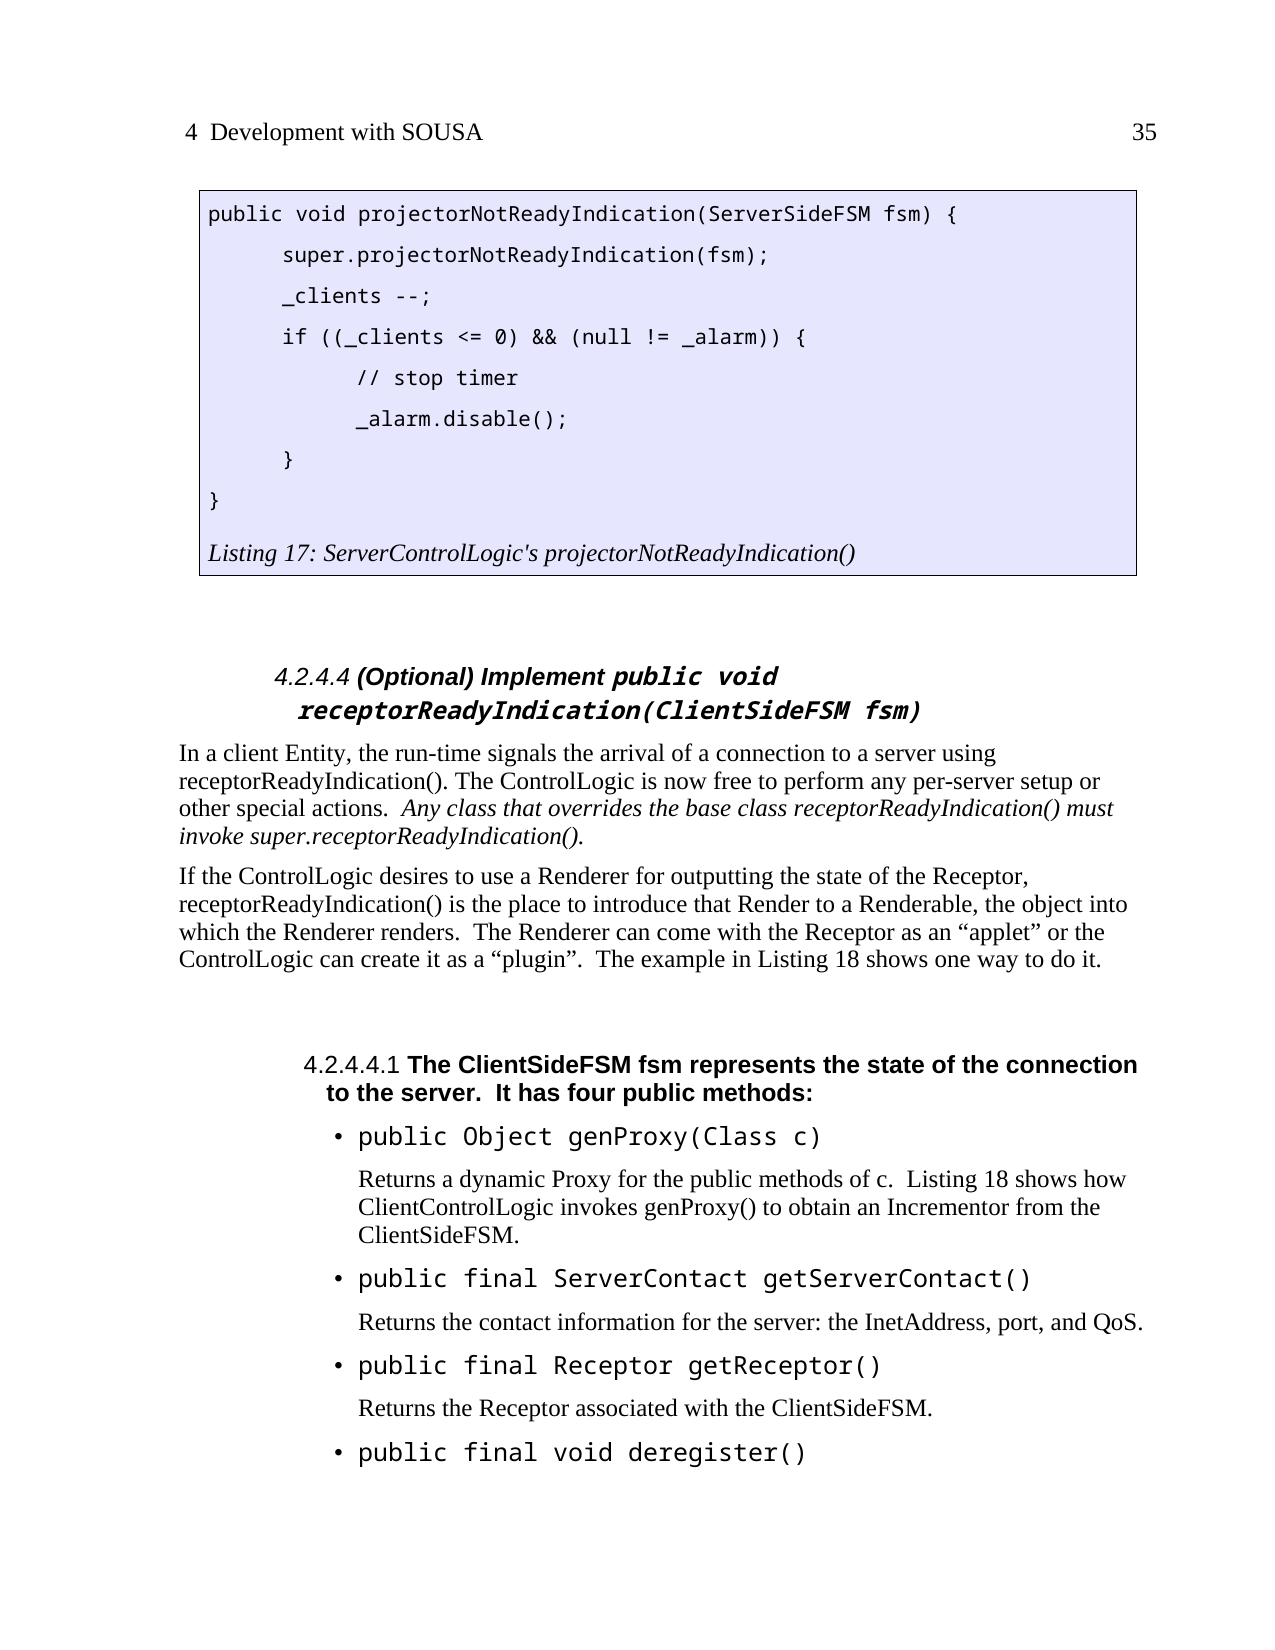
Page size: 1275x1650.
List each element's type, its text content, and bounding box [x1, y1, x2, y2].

list public final Receptor getReceptor() [334, 1348, 1157, 1382]
subtitle The ClientSideFSM fsm represents the state of the connection to the server. It has four public methods: [297, 1051, 1157, 1106]
text } [208, 444, 1127, 473]
text // stop timer [208, 363, 1127, 391]
text _clients --; [208, 281, 1127, 309]
list public Object genProxy(Class c) [334, 1119, 1157, 1153]
list public final void deregister() [334, 1434, 1157, 1469]
text super.projectorNotReadyIndication(fsm); [208, 240, 1127, 268]
text _alarm.disable(); [208, 404, 1127, 432]
text public void projectorNotReadyIndication(ServerSideFSM fsm) { [208, 199, 1127, 227]
list public final ServerContact getServerContact() [334, 1261, 1157, 1295]
text if ((_clients <= 0) && (null != _alarm)) { [208, 322, 1127, 350]
subtitle (Optional) Implement public void receptorReadyIndication(ClientSideFSM fsm) [267, 659, 1157, 727]
list Returns the contact information for the server: the InetAddress, port, and QoS. [334, 1308, 1157, 1335]
text In a client Entity, the run-time signals the arrival of a connection to a server using receptorReadyIndication(). The ControlLogic is now free to perform any per-server setup or other special actions. Any class that overrides the base class receptorReadyIndication() must invoke super.receptorReadyIndication(). [178, 739, 1157, 850]
text If the ControlLogic desires to use a Renderer for outputting the state of the Receptor, receptorReadyIndication() is the place to introduce that Render to a Renderable, the object into which the Renderer renders. The Renderer can come with the Receptor as an “applet” or the ControlLogic can create it as a “plugin”. The example in Listing 18 shows one way to do it. [178, 862, 1157, 973]
list Listing 17: ServerControlLogic's projectorNotReadyIndication() [208, 539, 1127, 567]
list Returns a dynamic Proxy for the public methods of c. Listing 18 shows how ClientControlLogic invokes genProxy() to obtain an Incrementor from the ClientSideFSM. [334, 1165, 1157, 1248]
text } [208, 486, 1127, 514]
list Returns the Receptor associated with the ClientSideFSM. [334, 1394, 1157, 1422]
